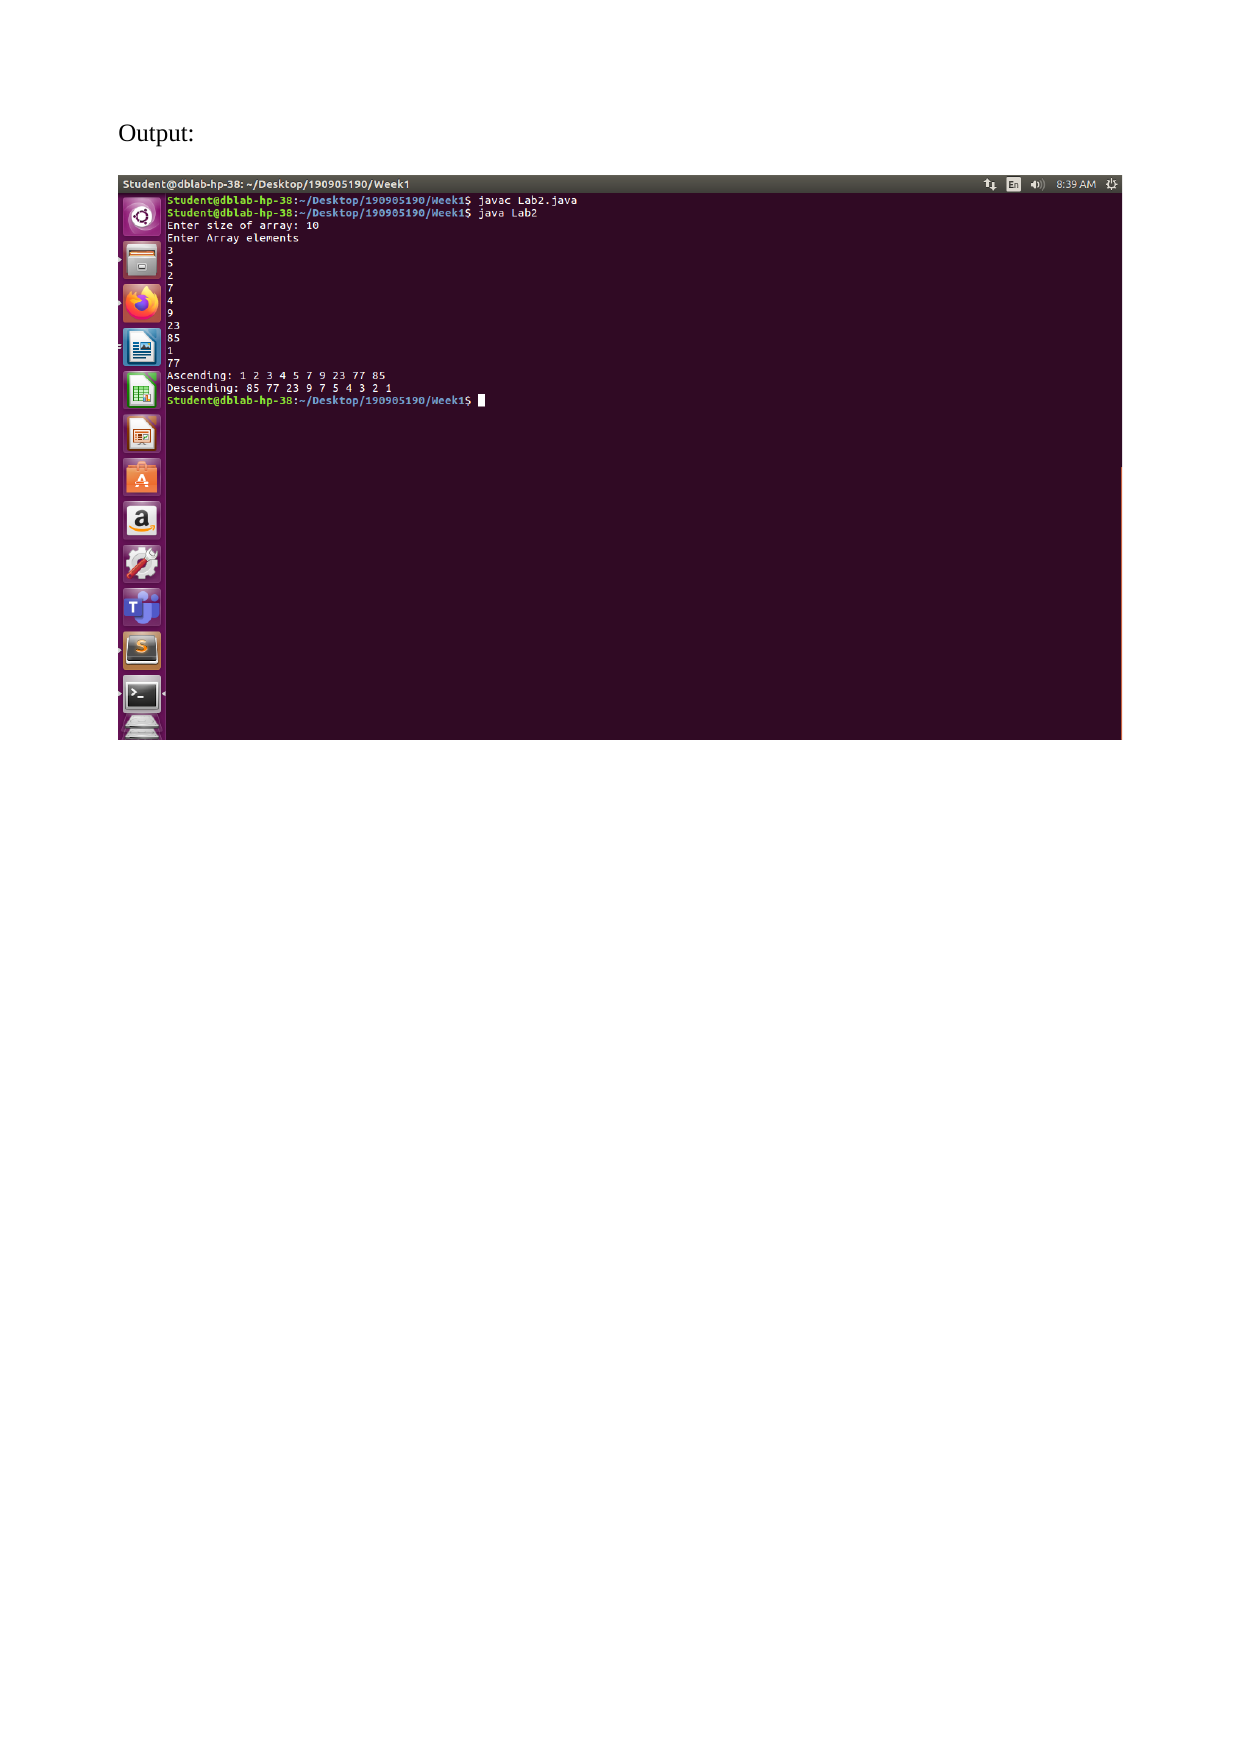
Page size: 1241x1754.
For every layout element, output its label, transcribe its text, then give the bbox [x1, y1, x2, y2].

picture [118, 175, 1123, 740]
text Output: [118, 118, 1122, 147]
